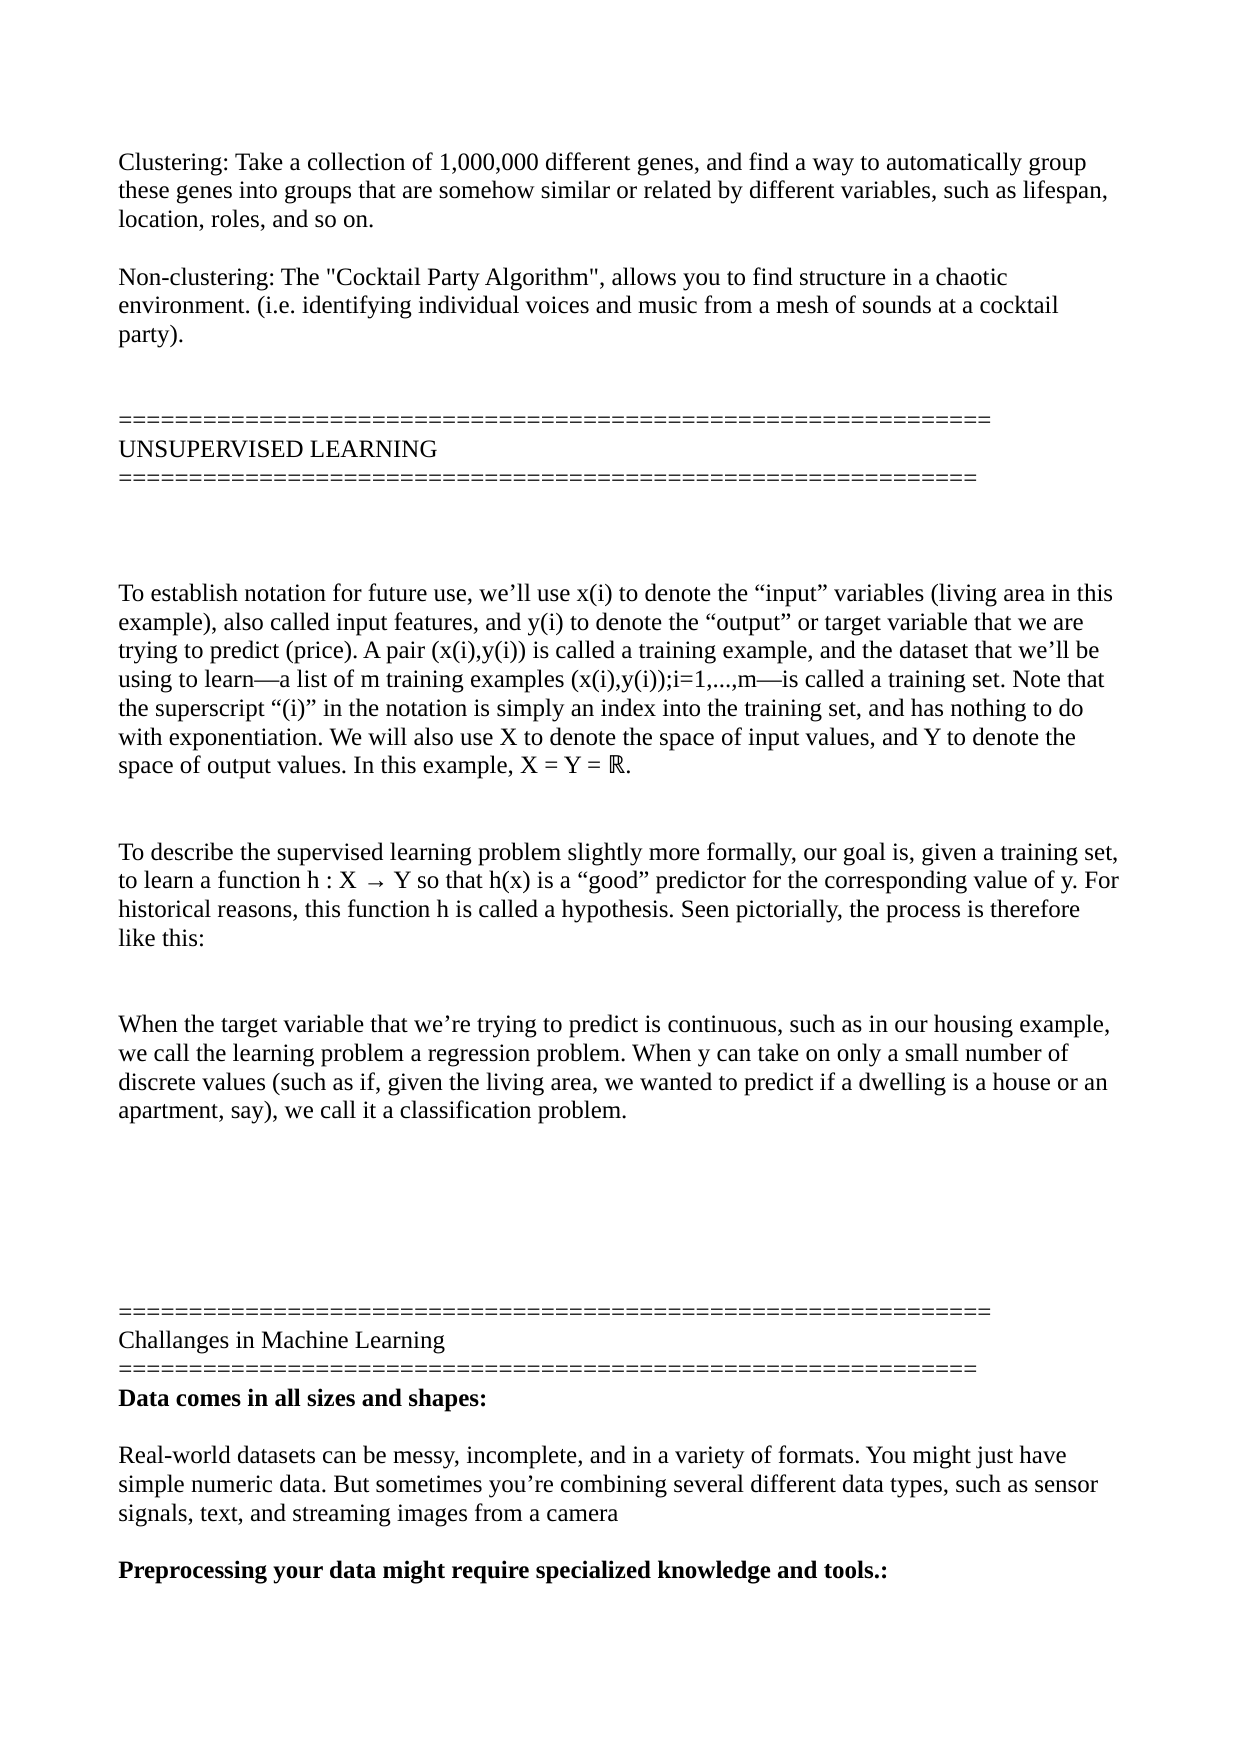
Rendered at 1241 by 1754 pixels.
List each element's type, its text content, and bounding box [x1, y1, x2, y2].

text ============================================================== UNSUPERVISED LEARNING ============================================================= [118, 406, 1122, 492]
text Clustering: Take a collection of 1,000,000 different genes, and find a way to automatically group these genes into groups that are somehow similar or related by different variables, such as lifespan, location, roles, and so on. [118, 147, 1122, 233]
text ============================================================= [118, 1354, 1122, 1383]
text ============================================================== Challanges in Machine Learning [118, 1297, 1122, 1354]
text When the target variable that we’re trying to predict is continuous, such as in our housing example, we call the learning problem a regression problem. When y can take on only a small number of discrete values (such as if, given the living area, we wanted to predict if a dwelling is a house or an apartment, say), we call it a classification problem. [118, 1009, 1122, 1124]
text Real-world datasets can be messy, incomplete, and in a variety of formats. You might just have simple numeric data. But sometimes you’re combining several different data types, such as sensor signals, text, and streaming images from a camera [118, 1441, 1122, 1527]
text To describe the supervised learning problem slightly more formally, our goal is, given a training set, to learn a function h : X → Y so that h(x) is a “good” predictor for the corresponding value of y. For historical reasons, this function h is called a hypothesis. Seen pictorially, the process is therefore like this: [118, 837, 1122, 952]
text Preprocessing your data might require specialized knowledge and tools.: [118, 1556, 1122, 1584]
text Data comes in all sizes and shapes: [118, 1383, 1122, 1412]
text To establish notation for future use, we’ll use x(i) to denote the “input” variables (living area in this example), also called input features, and y(i) to denote the “output” or target variable that we are trying to predict (price). A pair (x(i),y(i)) is called a training example, and the dataset that we’ll be using to learn—a list of m training examples (x(i),y(i));i=1,...,m—is called a training set. Note that the superscript “(i)” in the notation is simply an index into the training set, and has nothing to do with exponentiation. We will also use X to denote the space of input values, and Y to denote the space of output values. In this example, X = Y = ℝ. [118, 578, 1122, 779]
text Non-clustering: The "Cocktail Party Algorithm", allows you to find structure in a chaotic environment. (i.e. identifying individual voices and music from a mesh of sounds at a cocktail party). [118, 262, 1122, 348]
